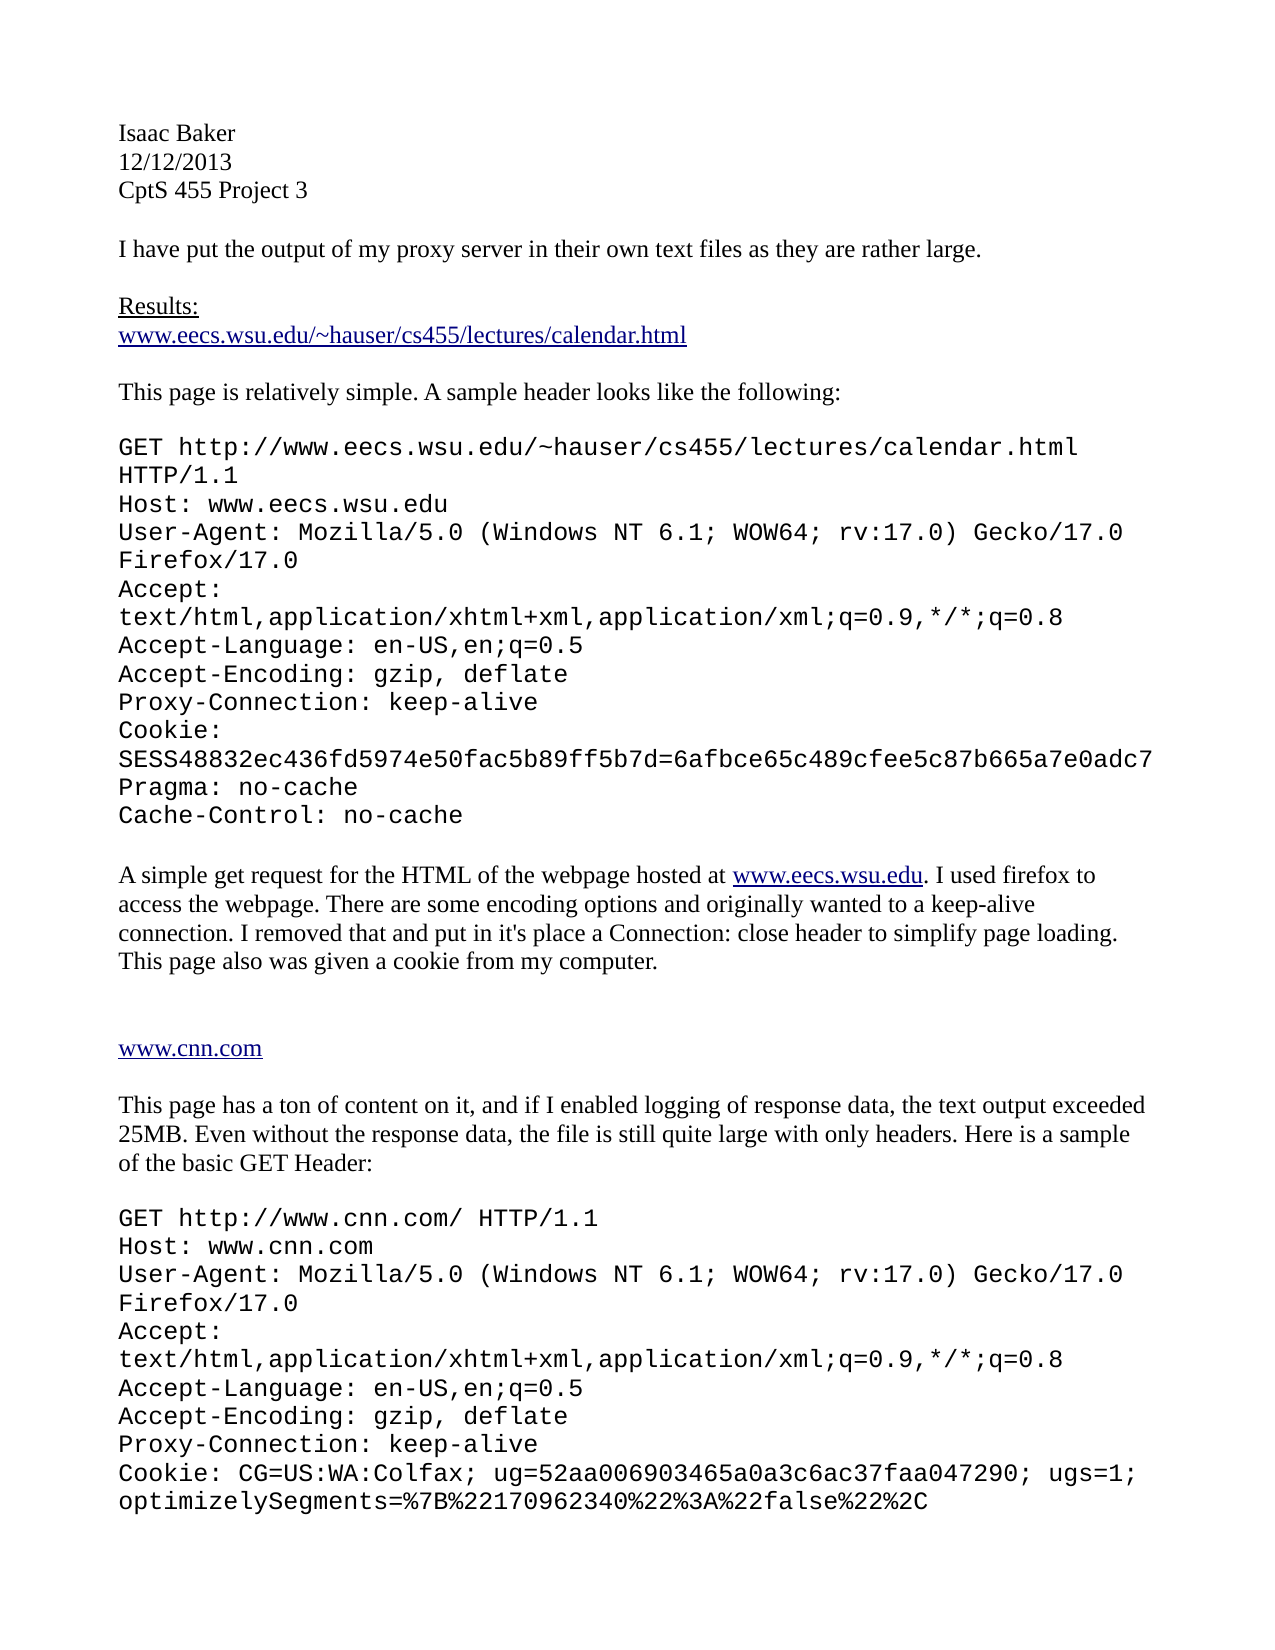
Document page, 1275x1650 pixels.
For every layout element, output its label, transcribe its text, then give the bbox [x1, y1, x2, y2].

text Accept: text/html,application/xhtml+xml,application/xml;q=0.9,*/*;q=0.8 [118, 576, 1157, 633]
text Proxy-Connection: keep-alive [118, 1432, 1157, 1460]
text Cache-Control: no-cache [118, 803, 1157, 831]
text Accept-Language: en-US,en;q=0.5 [118, 633, 1157, 661]
text Host: www.cnn.com [118, 1233, 1157, 1262]
text This page has a ton of content on it, and if I enabled logging of response data, the text output exceeded 25MB. Even without the response data, the file is still quite large with only headers. Here is a sample of the basic GET Header: GET http://www.cnn.com/ HTTP/1.1 [118, 1090, 1157, 1233]
text User-Agent: Mozilla/5.0 (Windows NT 6.1; WOW64; rv:17.0) Gecko/17.0 Firefox/17.0 [118, 1262, 1157, 1318]
text Cookie: SESS48832ec436fd5974e50fac5b89ff5b7d=6afbce65c489cfee5c87b665a7e0adc7 [118, 718, 1157, 775]
text Accept: text/html,application/xhtml+xml,application/xml;q=0.9,*/*;q=0.8 [118, 1318, 1157, 1375]
text www.eecs.wsu.edu/~hauser/cs455/lectures/calendar.html [118, 320, 1157, 349]
text Pragma: no-cache [118, 775, 1157, 803]
text www.cnn.com [118, 1033, 1157, 1061]
text I have put the output of my proxy server in their own text files as they are rather large. [118, 234, 1157, 263]
text Cookie: CG=US:WA:Colfax; ug=52aa006903465a0a3c6ac37faa047290; ugs=1; optimizelySegments=%7B%22170962340%22%3A%22false%22%2C [118, 1460, 1157, 1517]
text Accept-Encoding: gzip, deflate [118, 1403, 1157, 1432]
text Accept-Encoding: gzip, deflate [118, 661, 1157, 690]
text Host: www.eecs.wsu.edu [118, 491, 1157, 520]
text Results: [118, 291, 1157, 320]
text This page is relatively simple. A sample header looks like the following: [118, 377, 1157, 435]
text Accept-Language: en-US,en;q=0.5 [118, 1375, 1157, 1403]
text Proxy-Connection: keep-alive [118, 690, 1157, 718]
text GET http://www.eecs.wsu.edu/~hauser/cs455/lectures/calendar.html HTTP/1.1 [118, 435, 1157, 491]
text User-Agent: Mozilla/5.0 (Windows NT 6.1; WOW64; rv:17.0) Gecko/17.0 Firefox/17.0 [118, 520, 1157, 576]
text A simple get request for the HTML of the webpage hosted at www.eecs.wsu.edu. I used firefox to access the webpage. There are some encoding options and originally wanted to a keep-alive connection. I removed that and put in it's place a Connection: close header to simplify page loading. This page also was given a cookie from my computer. [118, 860, 1157, 975]
